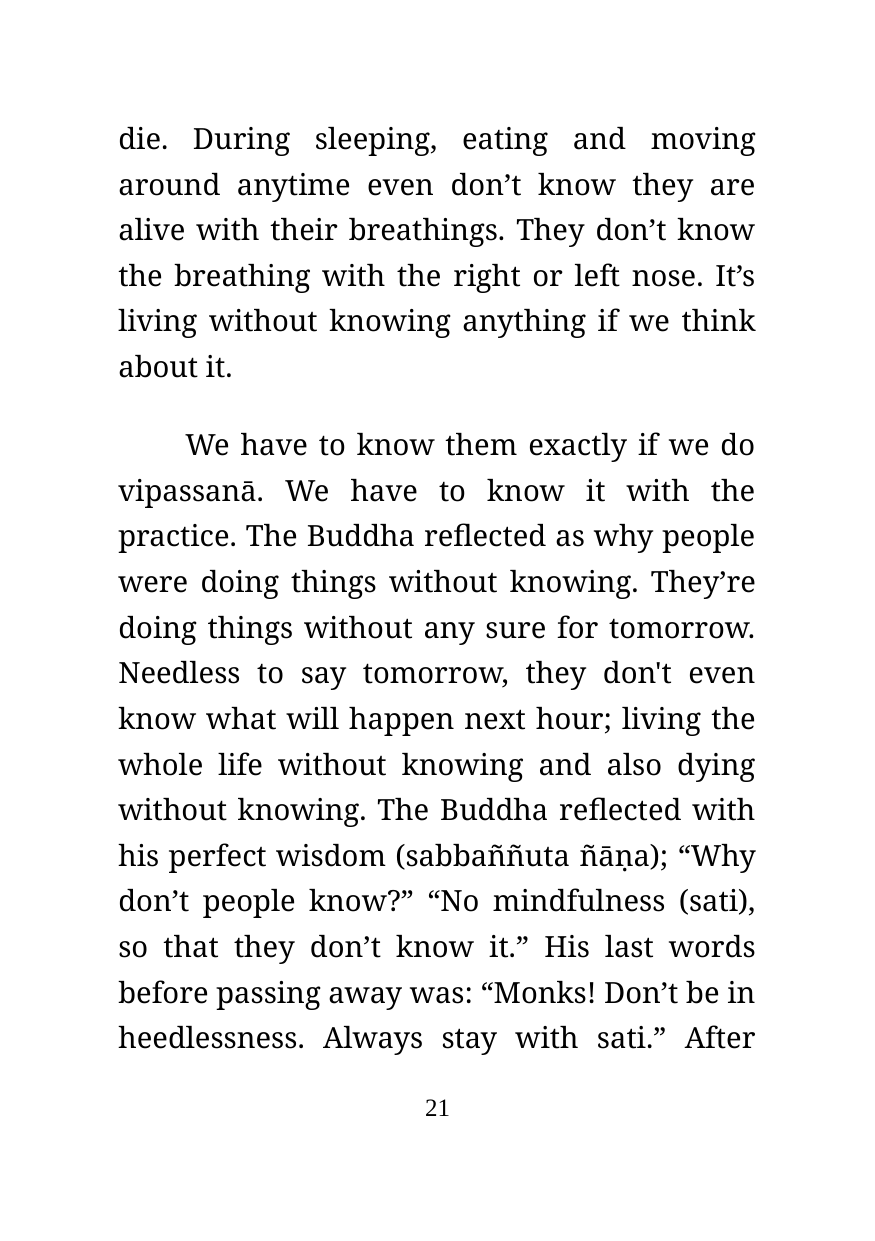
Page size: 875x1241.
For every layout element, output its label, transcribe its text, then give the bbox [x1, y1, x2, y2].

text We have to know them exactly if we do vipassanā. We have to know it with the practice. The Buddha reflected as why people were doing things without knowing. They’re doing things without any sure for tomorrow. Needless to say tomorrow, they don't even know what will happen next hour; living the whole life without knowing and also dying without knowing. The Buddha reflected with his perfect wisdom (sabbaññuta ñāṇa); “Why don’t people know?” “No mindfulness (sati), so that they don’t know it.” His last words before passing away was: “Monks! Don’t be in heedlessness. Always stay with sati.” After [118, 424, 756, 1057]
text die. During sleeping, eating and moving around anytime even don’t know they are alive with their breathings. They don’t know the breathing with the right or left nose. It’s living without knowing anything if we think about it. [118, 118, 756, 386]
